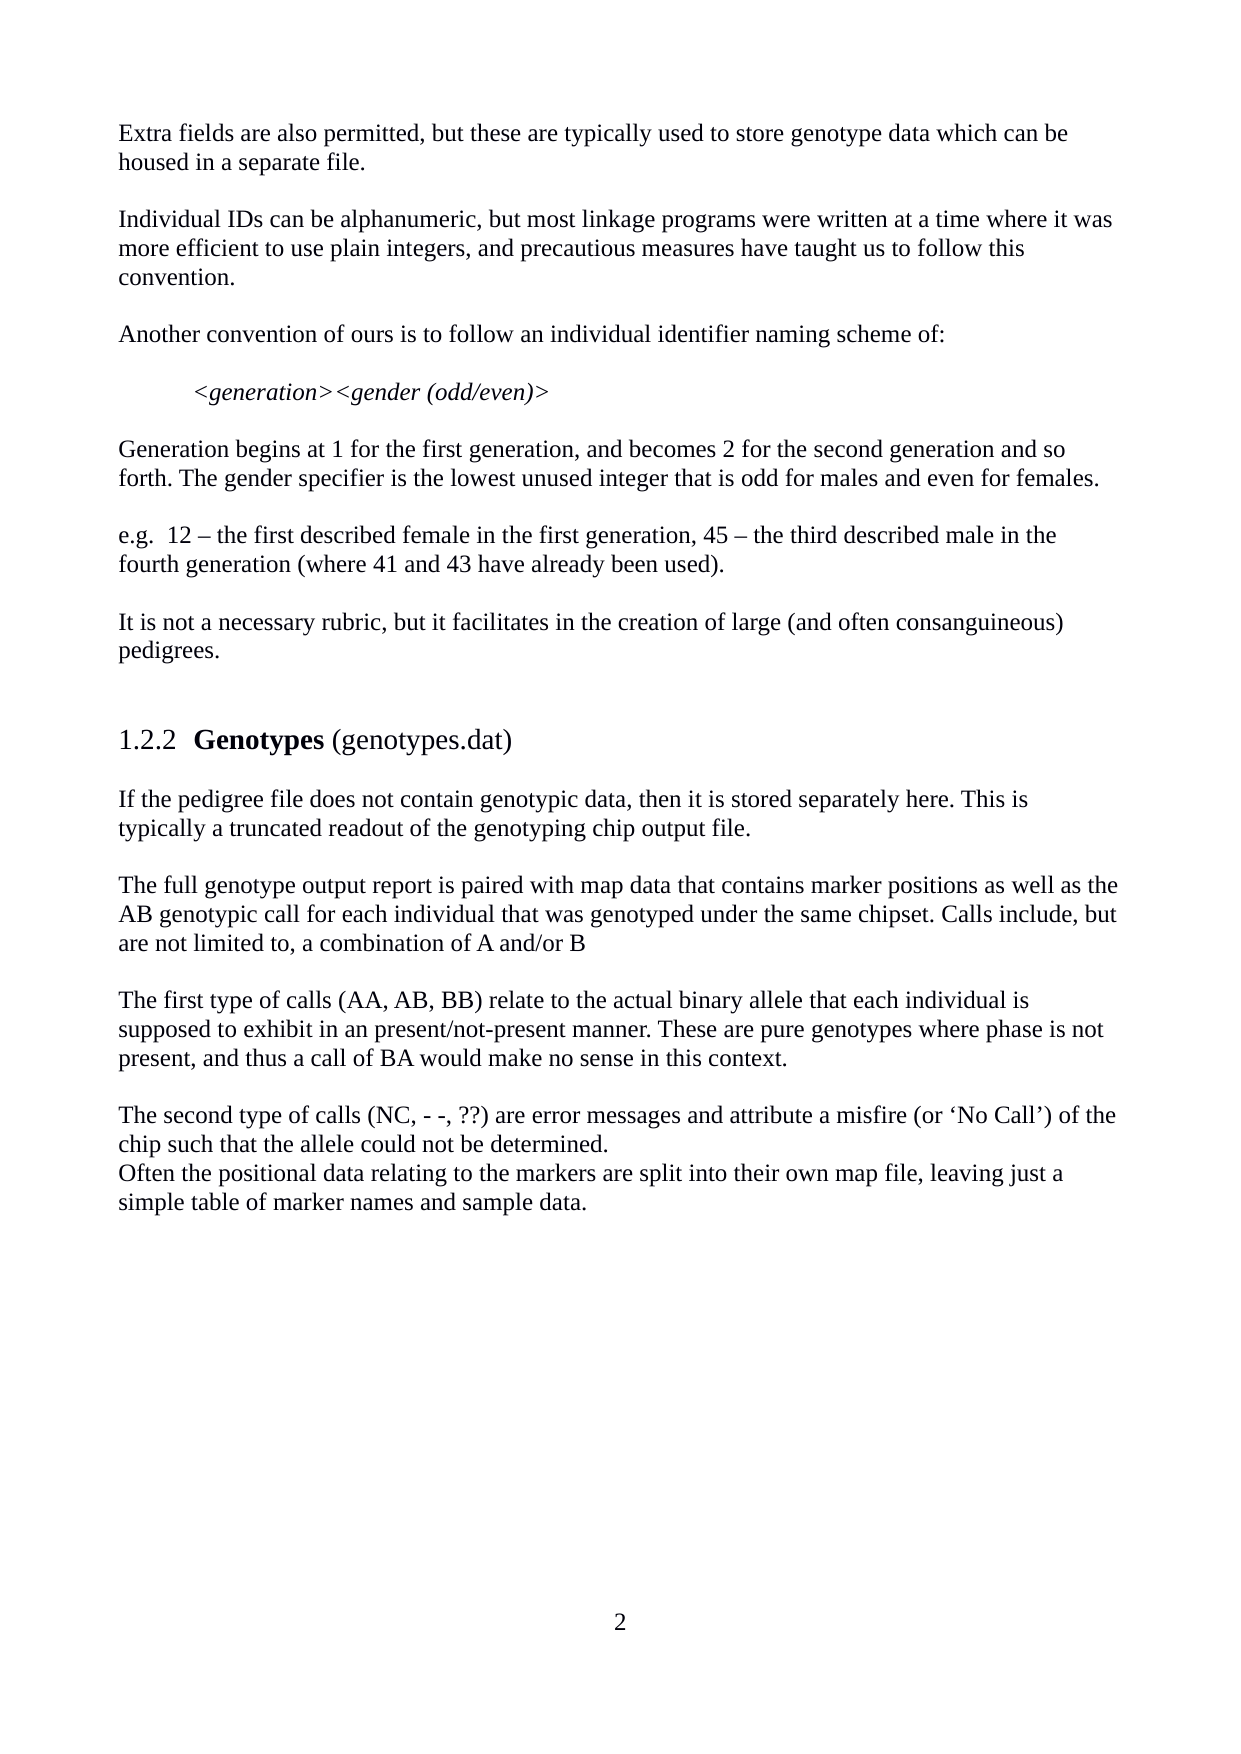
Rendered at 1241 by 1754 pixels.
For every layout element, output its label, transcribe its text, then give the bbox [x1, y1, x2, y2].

text If the pedigree file does not contain genotypic data, then it is stored separately here. This is typically a truncated readout of the genotyping chip output file. [118, 784, 1122, 842]
text Generation begins at 1 for the first generation, and becomes 2 for the second generation and so forth. The gender specifier is the lowest unused integer that is odd for males and even for females. [118, 434, 1122, 492]
subtitle Genotypes (genotypes.dat) [118, 722, 1122, 755]
text The first type of calls (AA, AB, BB) relate to the actual binary allele that each individual is supposed to exhibit in an present/not-present manner. These are pure genotypes where phase is not present, and thus a call of BA would make no sense in this context. [118, 985, 1122, 1072]
text <generation><gender (odd/even)> [118, 377, 1122, 406]
text The second type of calls (NC, - -, ??) are error messages and attribute a misfire (or ‘No Call’) of the chip such that the allele could not be determined. [118, 1100, 1122, 1158]
text It is not a necessary rubric, but it facilitates in the creation of large (and often consanguineous) pedigrees. [118, 607, 1122, 664]
text Extra fields are also permitted, but these are typically used to store genotype data which can be housed in a separate file. [118, 118, 1122, 176]
text Often the positional data relating to the markers are split into their own map file, leaving just a simple table of marker names and sample data. [118, 1158, 1122, 1215]
text Another convention of ours is to follow an individual identifier naming scheme of: [118, 319, 1122, 348]
text Individual IDs can be alphanumeric, but most linkage programs were written at a time where it was more efficient to use plain integers, and precautious measures have taught us to follow this convention. [118, 204, 1122, 291]
text e.g. 12 – the first described female in the first generation, 45 – the third described male in the fourth generation (where 41 and 43 have already been used). [118, 521, 1122, 578]
text The full genotype output report is paired with map data that contains marker positions as well as the AB genotypic call for each individual that was genotyped under the same chipset. Calls include, but are not limited to, a combination of A and/or B [118, 870, 1122, 957]
